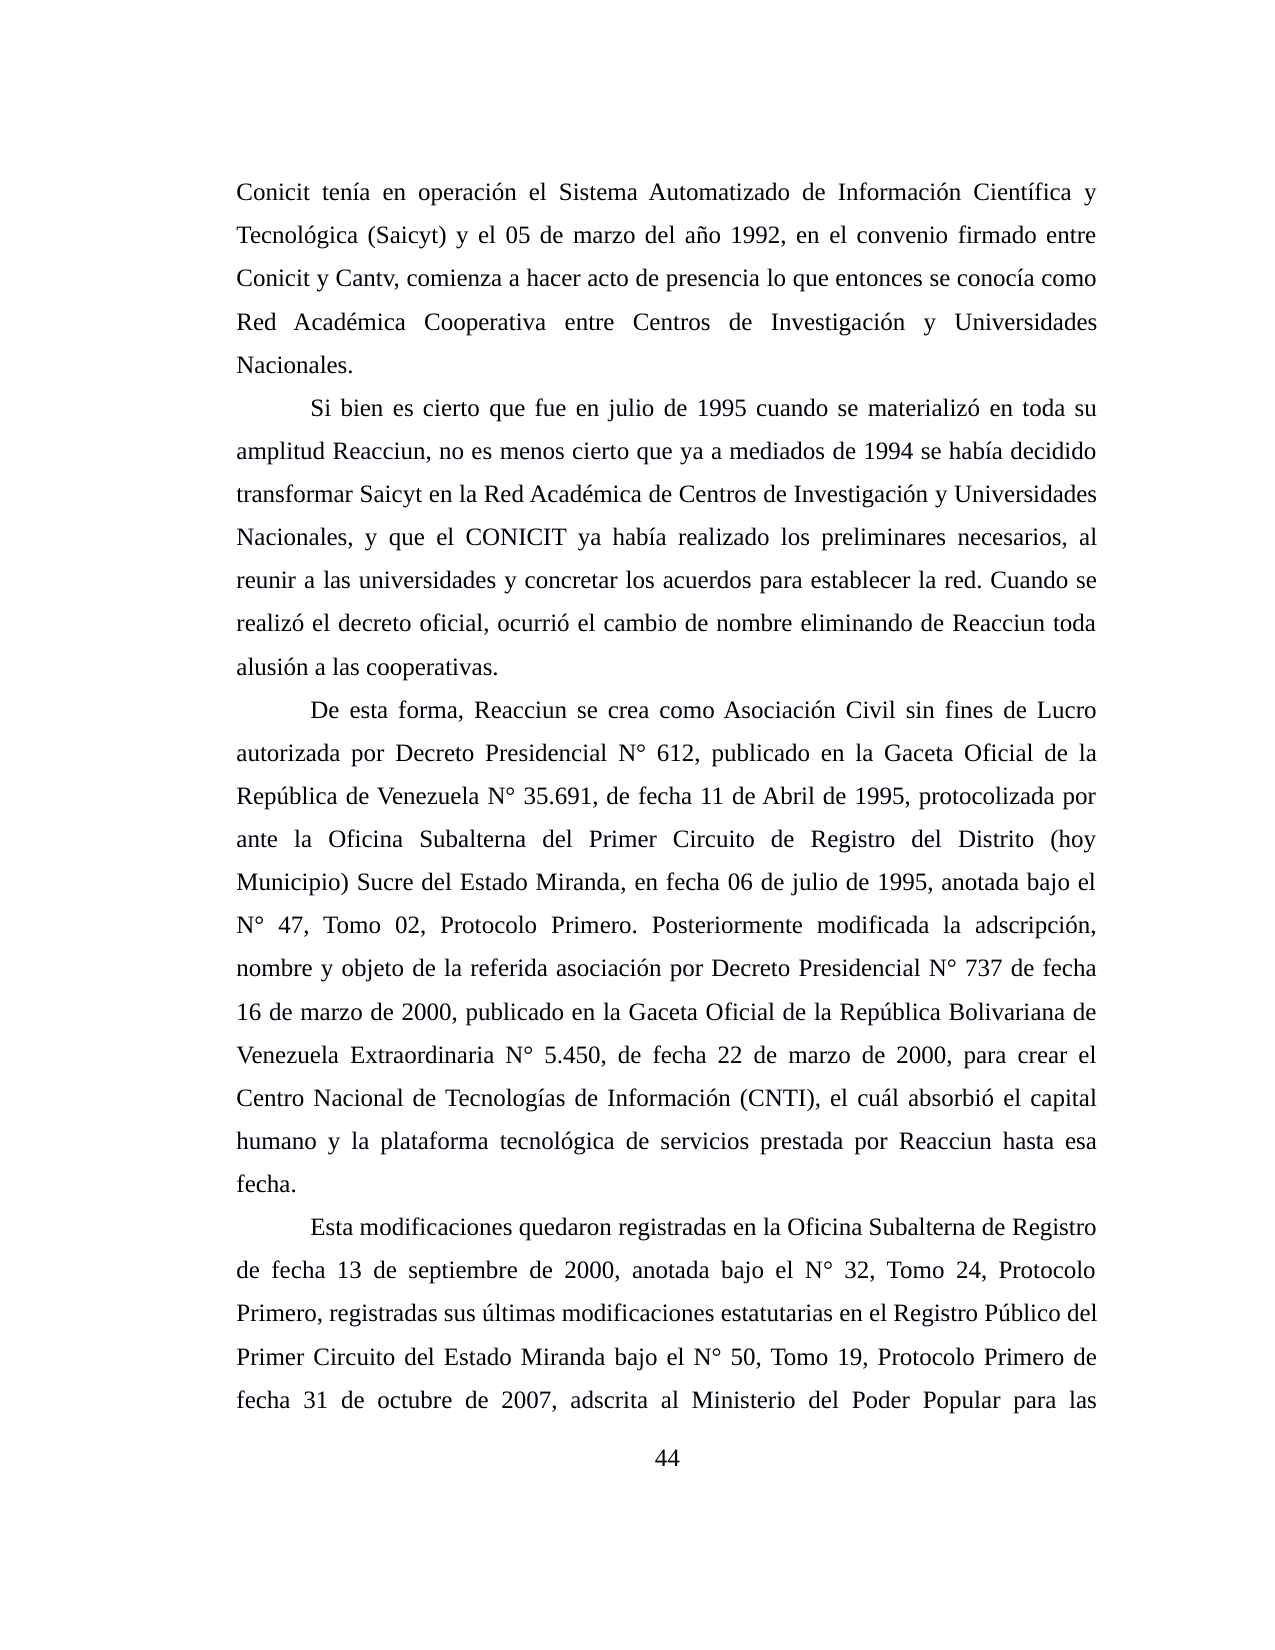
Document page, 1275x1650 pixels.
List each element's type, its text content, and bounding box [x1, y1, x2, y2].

text Si bien es cierto que fue en julio de 1995 cuando se materializó en toda su amplitud Reacciun, no es menos cierto que ya a mediados de 1994 se había decidido transformar Saicyt en la Red Académica de Centros de Investigación y Universidades Nacionales, y que el CONICIT ya había realizado los preliminares necesarios, al reunir a las universidades y concretar los acuerdos para establecer la red. Cuando se realizó el decreto oficial, ocurrió el cambio de nombre eliminando de Reacciun toda alusión a las cooperativas. [236, 393, 1098, 680]
text De esta forma, Reacciun se crea como Asociación Civil sin fines de Lucro autorizada por Decreto Presidencial N° 612, publicado en la Gaceta Oficial de la República de Venezuela N° 35.691, de fecha 11 de Abril de 1995, protocolizada por ante la Oficina Subalterna del Primer Circuito de Registro del Distrito (hoy Municipio) Sucre del Estado Miranda, en fecha 06 de julio de 1995, anotada bajo el N° 47, Tomo 02, Protocolo Primero. Posteriormente modificada la adscripción, nombre y objeto de la referida asociación por Decreto Presidencial N° 737 de fecha 16 de marzo de 2000, publicado en la Gaceta Oficial de la República Bolivariana de Venezuela Extraordinaria N° 5.450, de fecha 22 de marzo de 2000, para crear el Centro Nacional de Tecnologías de Información (CNTI), el cuál absorbió el capital humano y la plataforma tecnológica de servicios prestada por Reacciun hasta esa fecha. [236, 695, 1098, 1198]
text Esta modificaciones quedaron registradas en la Oficina Subalterna de Registro de fecha 13 de septiembre de 2000, anotada bajo el N° 32, Tomo 24, Protocolo Primero, registradas sus últimas modificaciones estatutarias en el Registro Público del Primer Circuito del Estado Miranda bajo el N° 50, Tomo 19, Protocolo Primero de fecha 31 de octubre de 2007, adscrita al Ministerio del Poder Popular para las [236, 1212, 1098, 1413]
text Conicit tenía en operación el Sistema Automatizado de Información Científica y Tecnológica (Saicyt) y el 05 de marzo del año 1992, en el convenio firmado entre Conicit y Cantv, comienza a hacer acto de presencia lo que entonces se conocía como Red Académica Cooperativa entre Centros de Investigación y Universidades Nacionales. [236, 177, 1098, 378]
